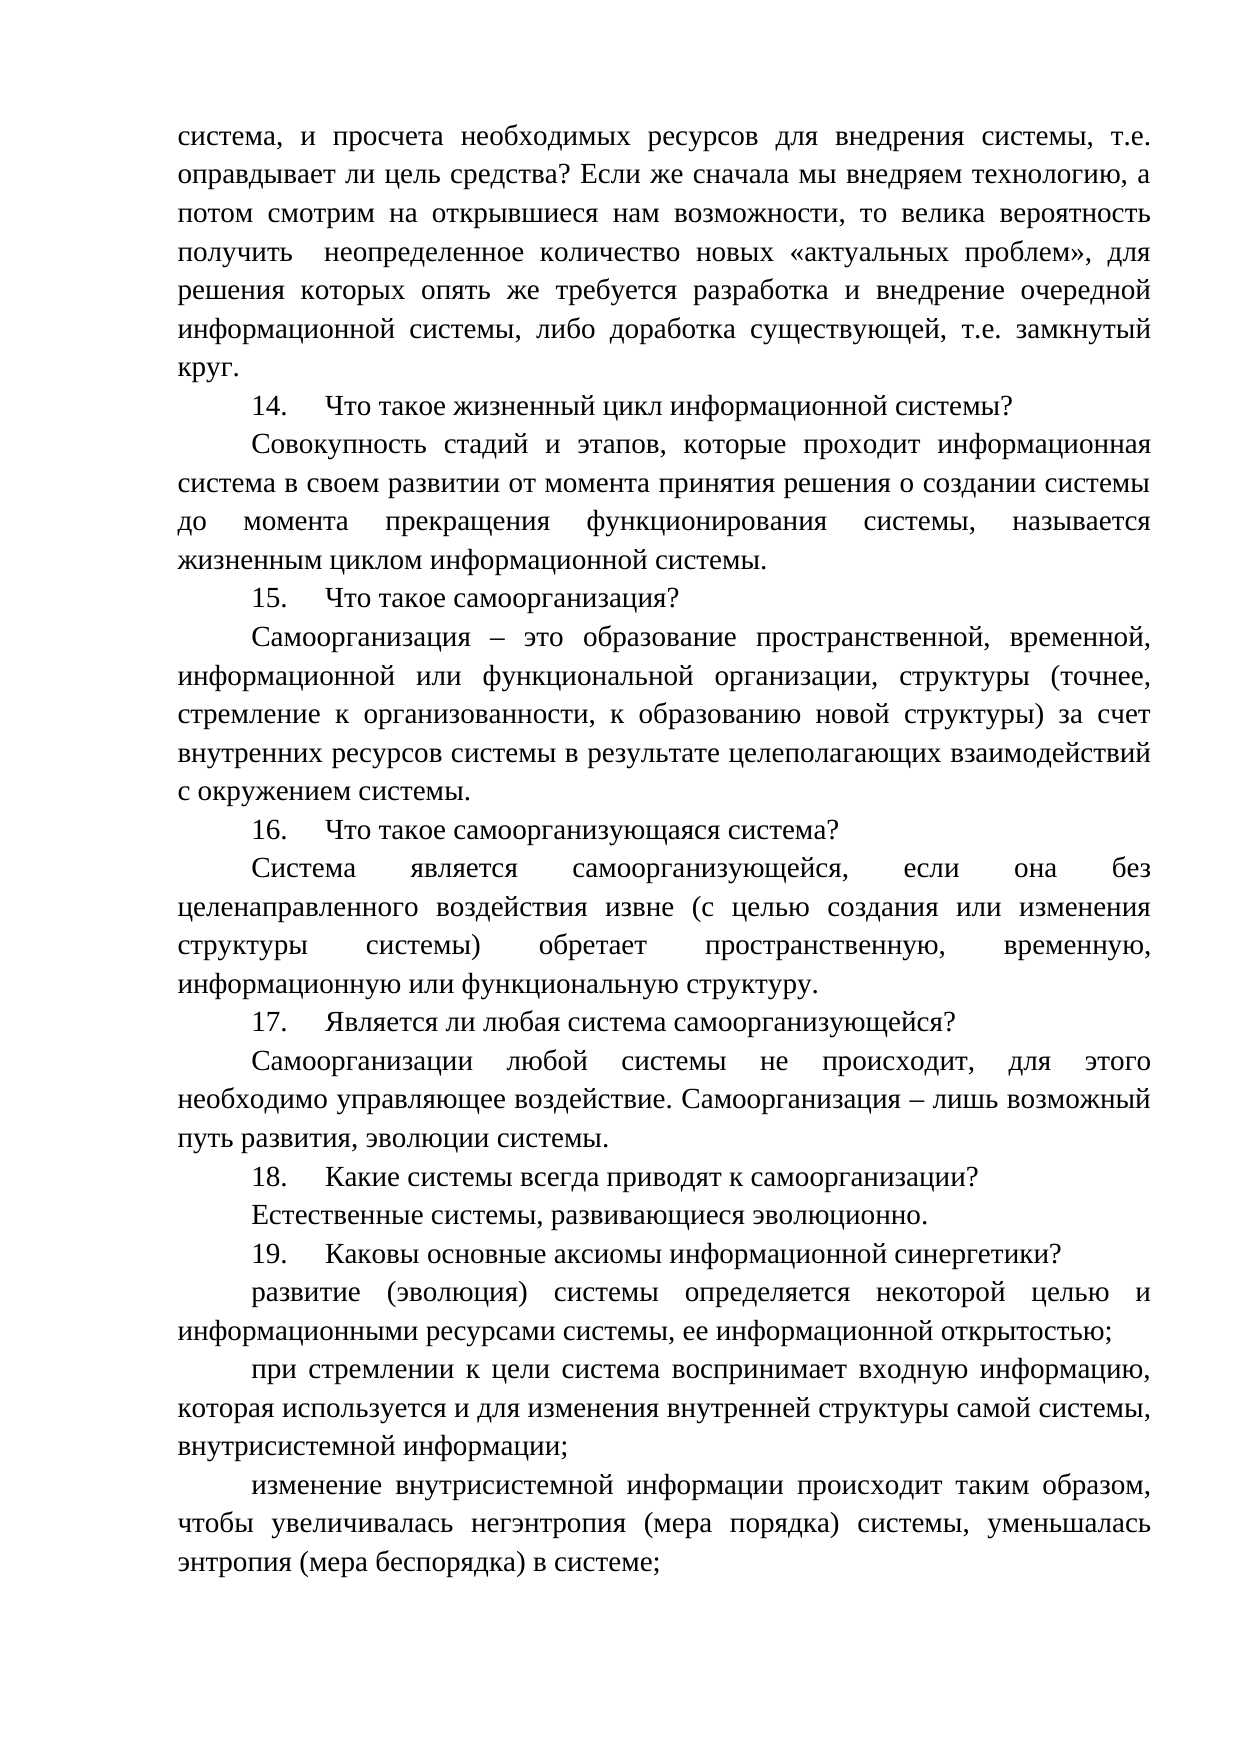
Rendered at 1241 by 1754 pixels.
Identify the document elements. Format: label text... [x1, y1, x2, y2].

text Совокупность стадий и этапов, которые проходит информационная система в своем развитии от момента принятия решения о создании системы до момента прекращения функционирования системы, называется жизненным циклом информационной системы. [177, 426, 1152, 576]
text развитие (эволюция) системы определяется некоторой целью и информационными ресурсами системы, ее информационной открытостью; [177, 1274, 1152, 1346]
text при стремлении к цели система воспринимает входную информацию, которая используется и для изменения внутренней структуры самой системы, внутрисистемной информации; [177, 1351, 1152, 1462]
text Самоорганизация – это образование пространственной, временной, информационной или функциональной организации, структуры (точнее, стремление к организованности, к образованию новой структуры) за счет внутренних ресурсов системы в результате целеполагающих взаимодействий с окружением системы. [177, 619, 1152, 807]
text система, и просчета необходимых ресурсов для внедрения системы, т.е. оправдывает ли цель средства? Если же сначала мы внедряем технологию, а потом смотрим на открывшиеся нам возможности, то велика вероятность получить неопределенное количество новых «актуальных проблем», для решения которых опять же требуется разработка и внедрение очередной информационной системы, либо доработка существующей, т.е. замкнутый круг. [177, 118, 1152, 383]
list Является ли любая система самоорганизующейся? [177, 1004, 1152, 1038]
list Что такое самоорганизующаяся система? [177, 812, 1152, 845]
list Что такое жизненный цикл информационной системы? [177, 388, 1152, 421]
list Что такое самоорганизация? [177, 581, 1152, 614]
list Какие системы всегда приводят к самоорганизации? [177, 1159, 1152, 1192]
text Система является самоорганизующейся, если она без целенаправленного воздействия извне (с целью создания или изменения структуры системы) обретает пространственную, временную, информационную или функциональную структуру. [177, 850, 1152, 999]
text изменение внутрисистемной информации происходит таким образом, чтобы увеличивалась негэнтропия (мера порядка) системы, уменьшалась энтропия (мера беспорядка) в системе; [177, 1467, 1152, 1578]
list Каковы основные аксиомы информационной синергетики? [177, 1236, 1152, 1269]
text Естественные системы, развивающиеся эволюционно. [177, 1197, 1152, 1231]
text Самоорганизации любой системы не происходит, для этого необходимо управляющее воздействие. Самоорганизация – лишь возможный путь развития, эволюции системы. [177, 1043, 1152, 1154]
